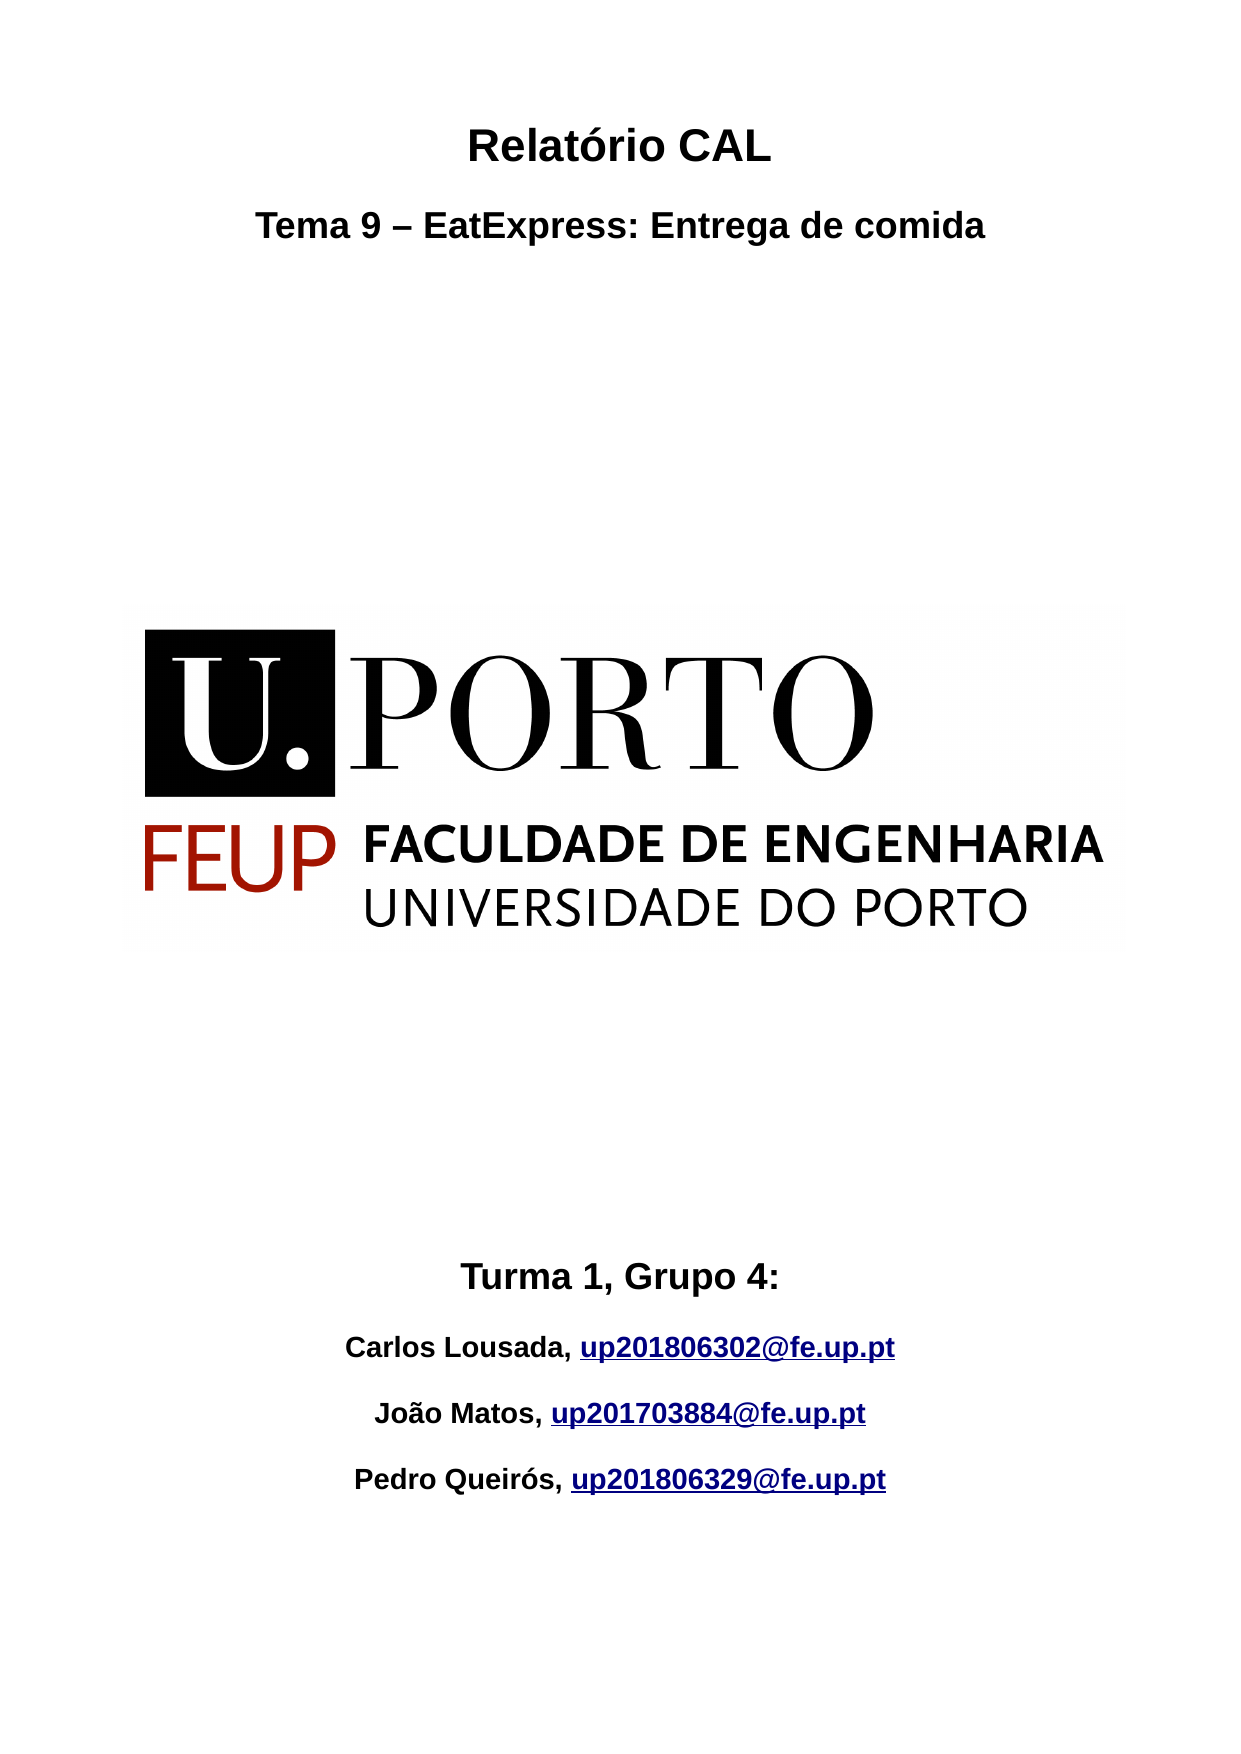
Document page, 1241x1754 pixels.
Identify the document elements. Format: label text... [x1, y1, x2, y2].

picture [122, 604, 1126, 952]
text Pedro Queirós, up201806329@fe.up.pt [118, 1462, 1122, 1495]
text João Matos, up201703884@fe.up.pt [118, 1396, 1122, 1429]
text Tema 9 – EatExpress: Entrega de comida [118, 203, 1122, 246]
text Turma 1, Grupo 4: [118, 1254, 1122, 1297]
text Relatório CAL [118, 118, 1122, 171]
text Carlos Lousada, up201806302@fe.up.pt [118, 1329, 1122, 1363]
